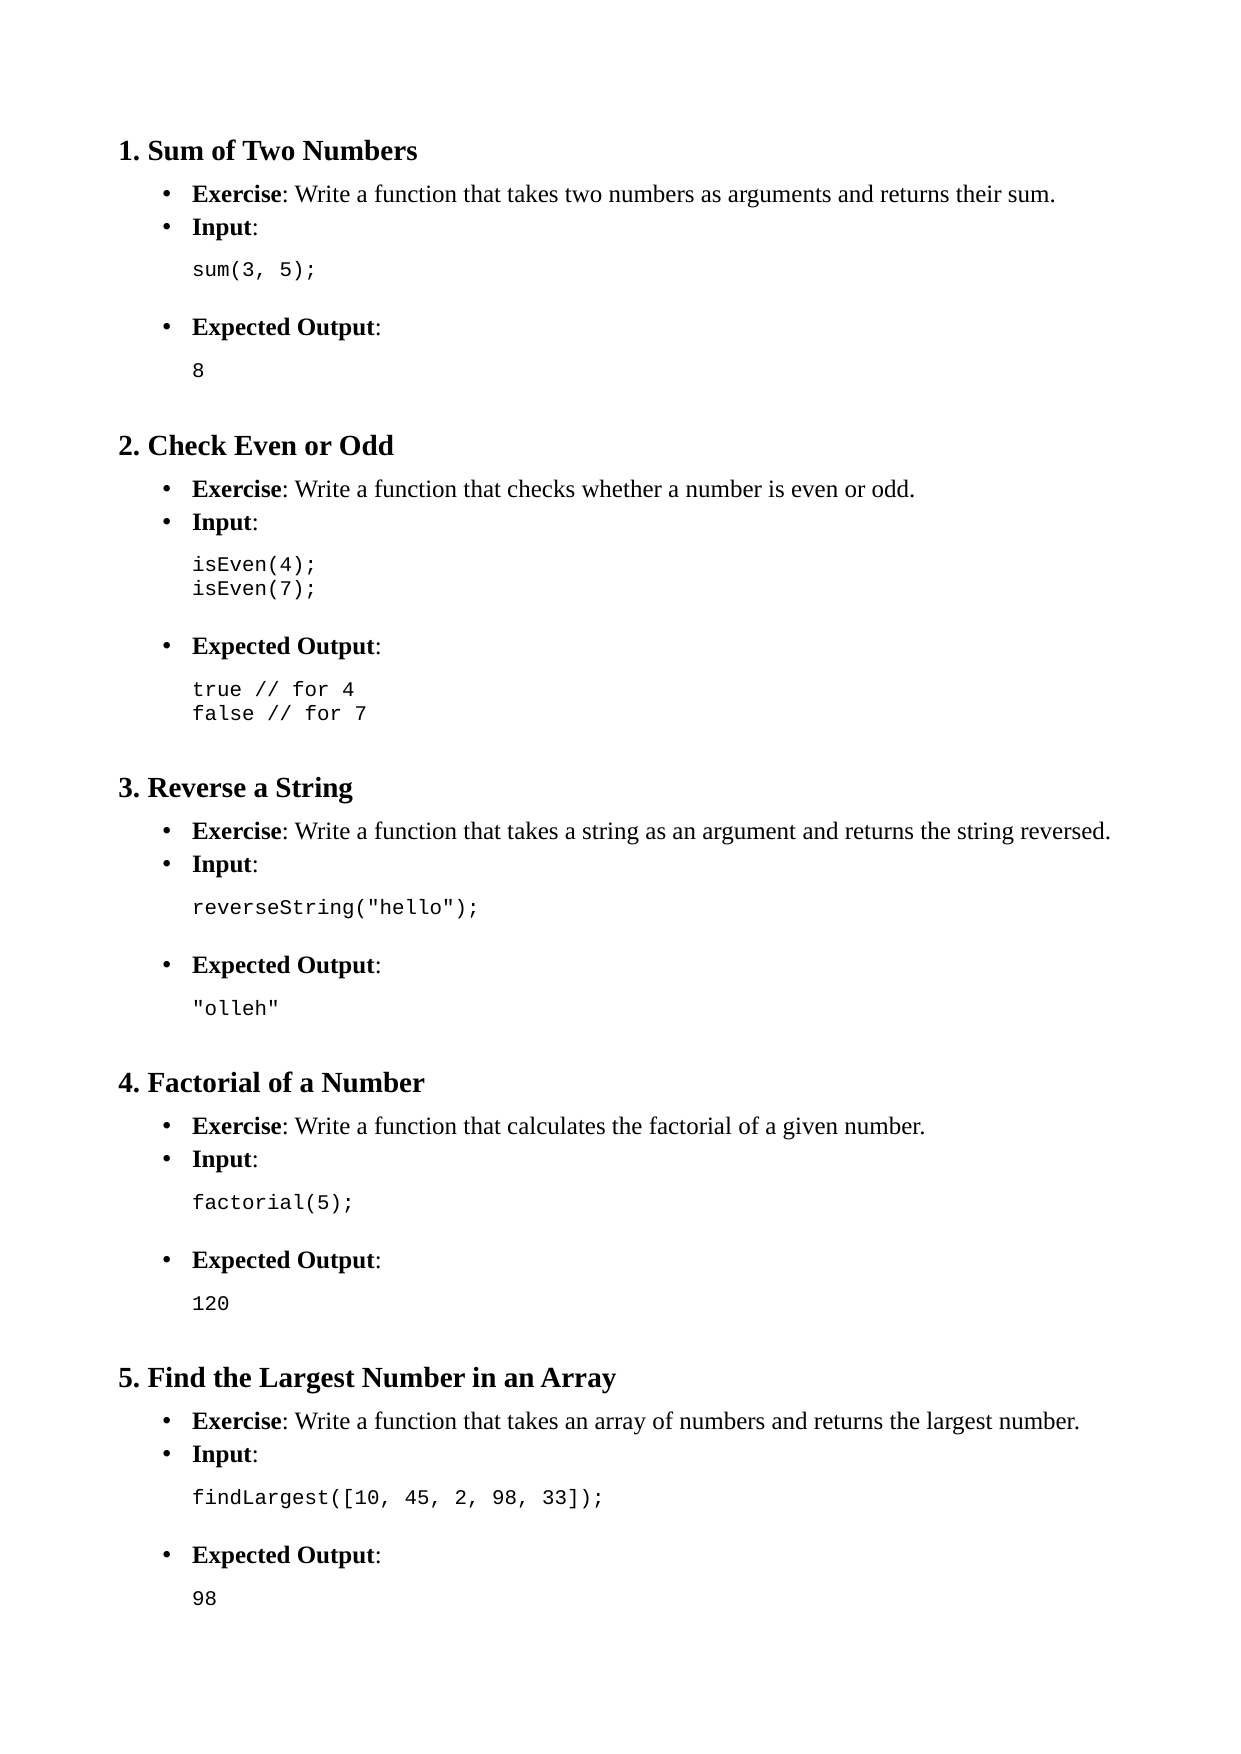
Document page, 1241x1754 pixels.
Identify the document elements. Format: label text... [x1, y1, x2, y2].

list Input: [162, 212, 1122, 241]
list Exercise: Write a function that takes an array of numbers and returns the largest number. [162, 1406, 1122, 1435]
list Expected Output: [162, 1245, 1122, 1274]
subtitle 5. Find the Largest Number in an Array [118, 1360, 1122, 1394]
list Expected Output: [162, 312, 1122, 341]
list true // for 4 [162, 679, 1122, 702]
list Expected Output: [162, 950, 1122, 979]
list findLargest([10, 45, 2, 98, 33]); [162, 1487, 1122, 1511]
list Input: [162, 1439, 1122, 1468]
list "olleh" [162, 998, 1122, 1021]
list Expected Output: [162, 631, 1122, 660]
list false // for 7 [162, 702, 1122, 726]
list 120 [162, 1293, 1122, 1316]
subtitle 1. Sum of Two Numbers [118, 133, 1122, 166]
list Exercise: Write a function that takes a string as an argument and returns the string reversed. [162, 816, 1122, 845]
list Exercise: Write a function that takes two numbers as arguments and returns their sum. [162, 179, 1122, 207]
list Expected Output: [162, 1540, 1122, 1569]
list sum(3, 5); [162, 259, 1122, 283]
subtitle 2. Check Even or Odd [118, 428, 1122, 461]
list isEven(4); [162, 554, 1122, 578]
list isEven(7); [162, 578, 1122, 602]
list reverseString("hello"); [162, 897, 1122, 921]
list Exercise: Write a function that calculates the factorial of a given number. [162, 1111, 1122, 1140]
subtitle 3. Reverse a String [118, 770, 1122, 804]
list Input: [162, 507, 1122, 536]
list 8 [162, 360, 1122, 384]
list 98 [162, 1588, 1122, 1611]
list Exercise: Write a function that checks whether a number is even or odd. [162, 474, 1122, 503]
list factorial(5); [162, 1192, 1122, 1216]
list Input: [162, 849, 1122, 878]
subtitle 4. Factorial of a Number [118, 1065, 1122, 1099]
list Input: [162, 1144, 1122, 1173]
